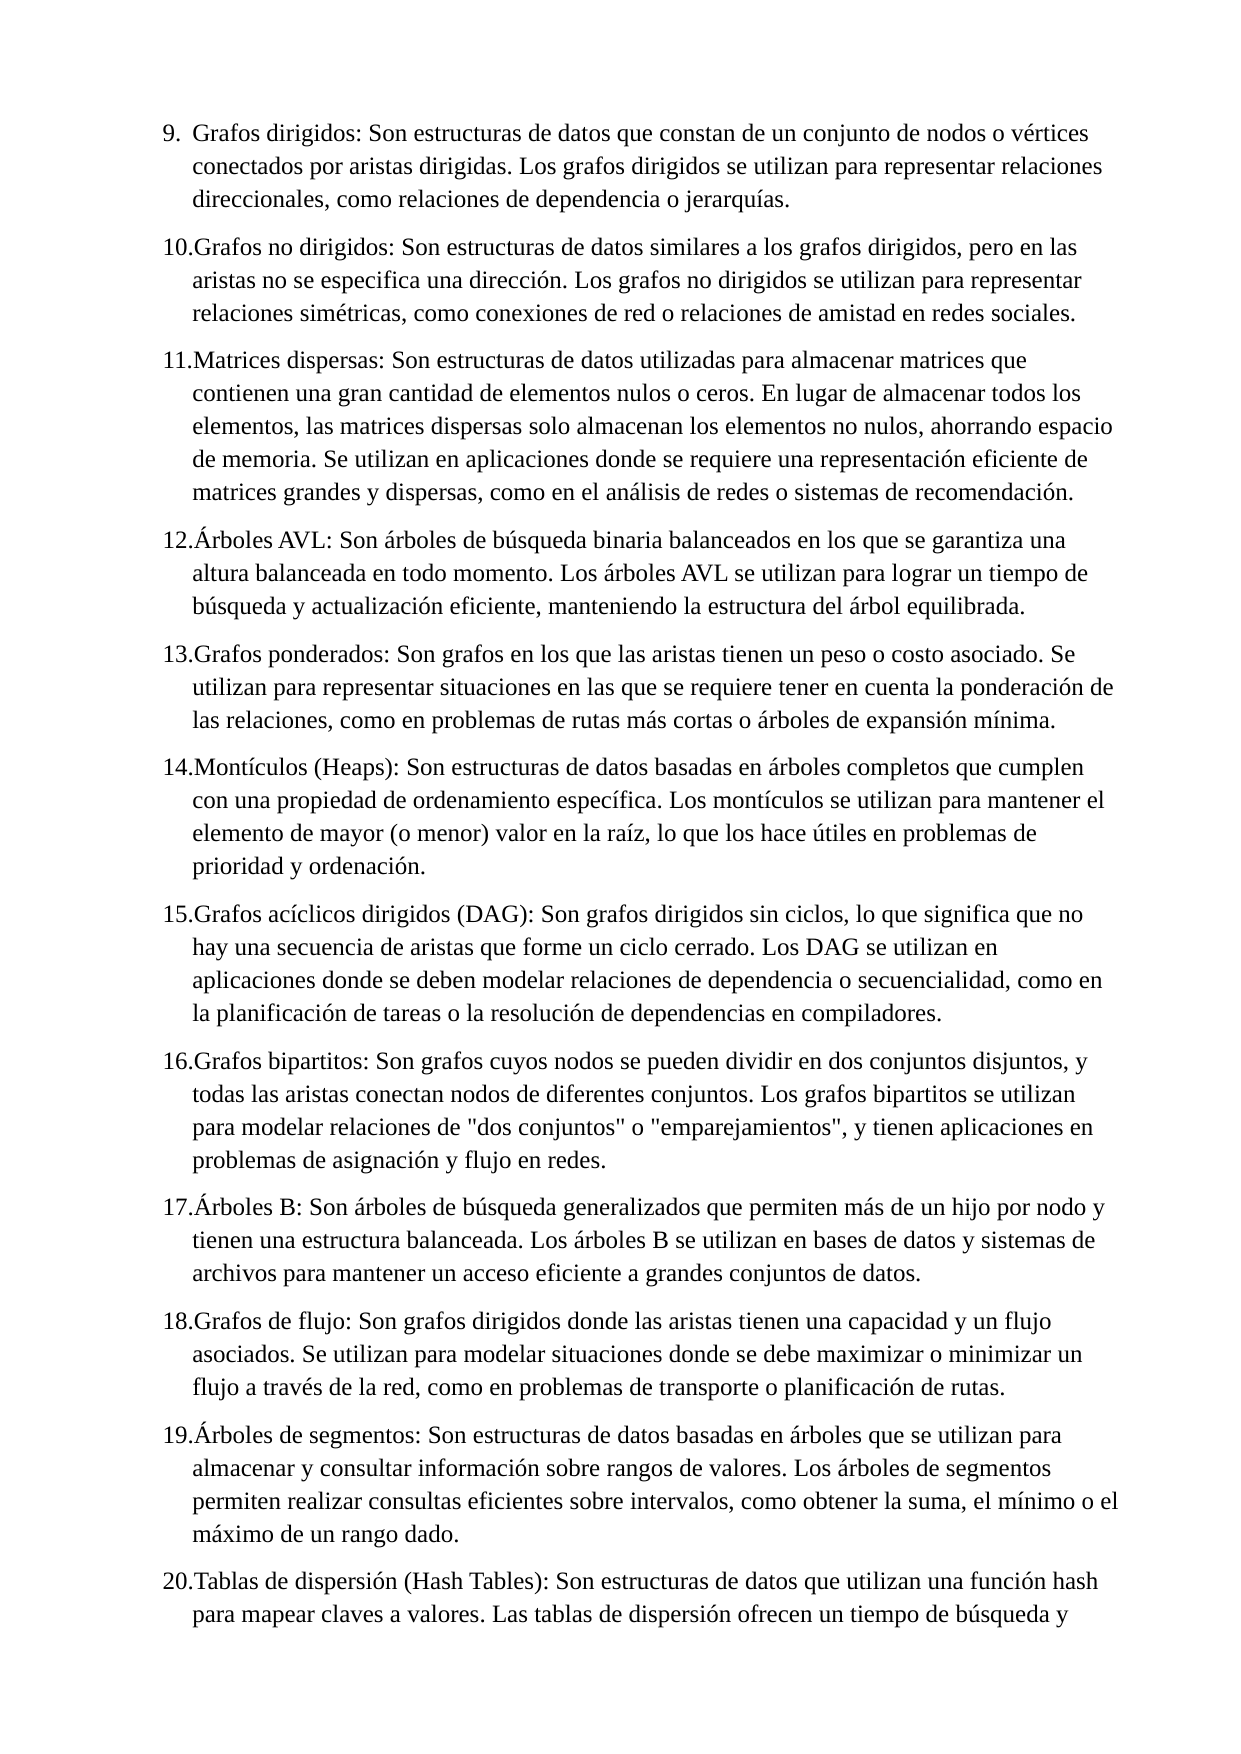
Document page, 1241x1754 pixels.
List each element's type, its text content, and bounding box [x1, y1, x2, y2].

list Grafos acíclicos dirigidos (DAG): Son grafos dirigidos sin ciclos, lo que significa que no hay una secuencia de aristas que forme un ciclo cerrado. Los DAG se utilizan en aplicaciones donde se deben modelar relaciones de dependencia o secuencialidad, como en la planificación de tareas o la resolución de dependencias en compiladores. [162, 899, 1122, 1027]
list Grafos dirigidos: Son estructuras de datos que constan de un conjunto de nodos o vértices conectados por aristas dirigidas. Los grafos dirigidos se utilizan para representar relaciones direccionales, como relaciones de dependencia o jerarquías. [162, 118, 1122, 213]
list Matrices dispersas: Son estructuras de datos utilizadas para almacenar matrices que contienen una gran cantidad de elementos nulos o ceros. En lugar de almacenar todos los elementos, las matrices dispersas solo almacenan los elementos no nulos, ahorrando espacio de memoria. Se utilizan en aplicaciones donde se requiere una representación eficiente de matrices grandes y dispersas, como en el análisis de redes o sistemas de recomendación. [162, 345, 1122, 506]
list Grafos bipartitos: Son grafos cuyos nodos se pueden dividir en dos conjuntos disjuntos, y todas las aristas conectan nodos de diferentes conjuntos. Los grafos bipartitos se utilizan para modelar relaciones de "dos conjuntos" o "emparejamientos", y tienen aplicaciones en problemas de asignación y flujo en redes. [162, 1046, 1122, 1173]
list Grafos ponderados: Son grafos en los que las aristas tienen un peso o costo asociado. Se utilizan para representar situaciones en las que se requiere tener en cuenta la ponderación de las relaciones, como en problemas de rutas más cortas o árboles de expansión mínima. [162, 639, 1122, 733]
list Árboles de segmentos: Son estructuras de datos basadas en árboles que se utilizan para almacenar y consultar información sobre rangos de valores. Los árboles de segmentos permiten realizar consultas eficientes sobre intervalos, como obtener la suma, el mínimo o el máximo de un rango dado. [162, 1420, 1122, 1547]
list Tablas de dispersión (Hash Tables): Son estructuras de datos que utilizan una función hash para mapear claves a valores. Las tablas de dispersión ofrecen un tiempo de búsqueda y [162, 1566, 1122, 1628]
list Grafos de flujo: Son grafos dirigidos donde las aristas tienen una capacidad y un flujo asociados. Se utilizan para modelar situaciones donde se debe maximizar o minimizar un flujo a través de la red, como en problemas de transporte o planificación de rutas. [162, 1306, 1122, 1401]
list Árboles B: Son árboles de búsqueda generalizados que permiten más de un hijo por nodo y tienen una estructura balanceada. Los árboles B se utilizan en bases de datos y sistemas de archivos para mantener un acceso eficiente a grandes conjuntos de datos. [162, 1192, 1122, 1287]
list Grafos no dirigidos: Son estructuras de datos similares a los grafos dirigidos, pero en las aristas no se especifica una dirección. Los grafos no dirigidos se utilizan para representar relaciones simétricas, como conexiones de red o relaciones de amistad en redes sociales. [162, 232, 1122, 327]
list Montículos (Heaps): Son estructuras de datos basadas en árboles completos que cumplen con una propiedad de ordenamiento específica. Los montículos se utilizan para mantener el elemento de mayor (o menor) valor en la raíz, lo que los hace útiles en problemas de prioridad y ordenación. [162, 752, 1122, 880]
list Árboles AVL: Son árboles de búsqueda binaria balanceados en los que se garantiza una altura balanceada en todo momento. Los árboles AVL se utilizan para lograr un tiempo de búsqueda y actualización eficiente, manteniendo la estructura del árbol equilibrada. [162, 525, 1122, 620]
